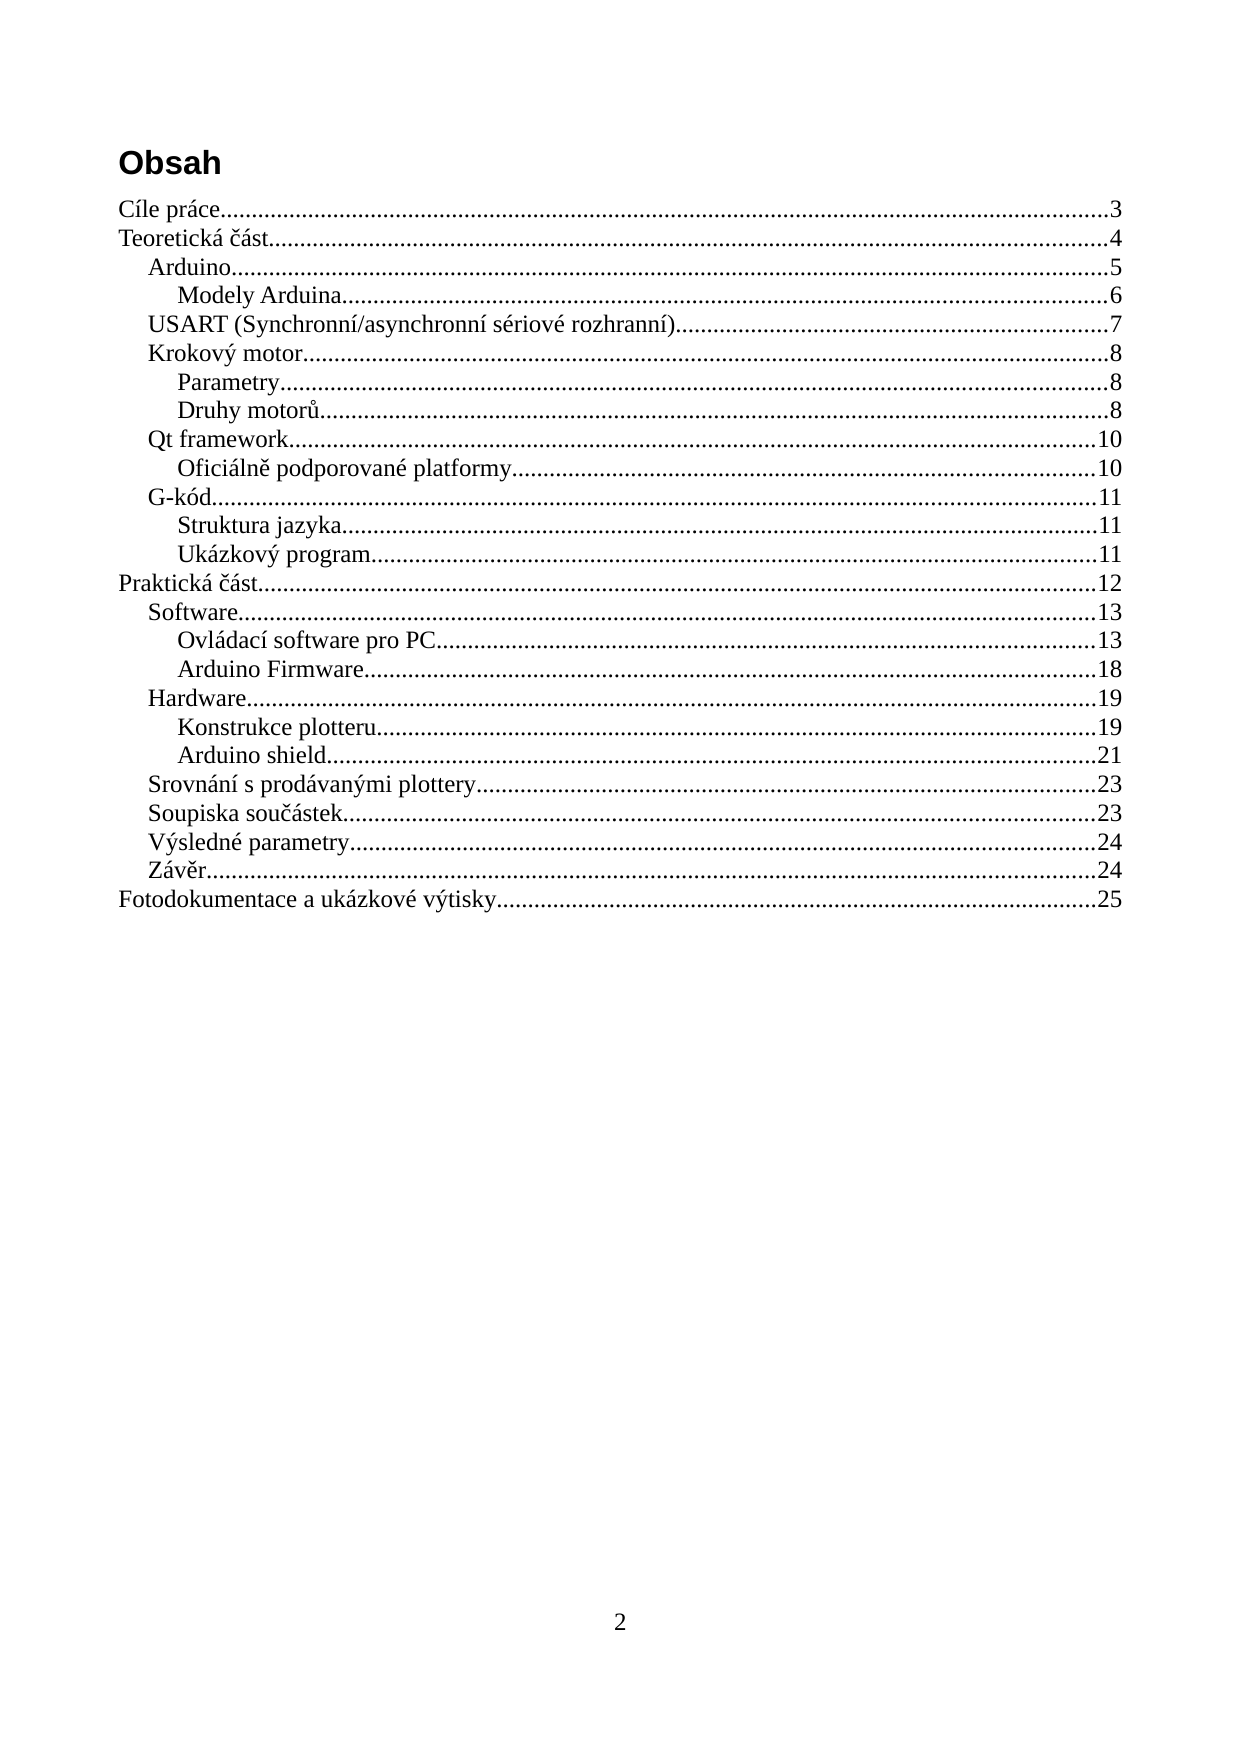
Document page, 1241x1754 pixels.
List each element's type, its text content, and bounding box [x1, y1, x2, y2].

text Teoretická část 4 [118, 223, 1122, 252]
text G-kód 11 [148, 482, 1122, 510]
text Ukázkový program 11 [177, 539, 1122, 568]
text Srovnání s prodávanými plottery 23 [148, 769, 1122, 798]
text Oficiálně podporované platformy 10 [177, 453, 1122, 482]
text Arduino Firmware 18 [177, 654, 1122, 683]
text Arduino 5 [148, 252, 1122, 280]
text Qt framework 10 [148, 424, 1122, 453]
text Výsledné parametry 24 [148, 827, 1122, 855]
text Krokový motor 8 [148, 338, 1122, 367]
text Praktická část 12 [118, 568, 1122, 597]
text Fotodokumentace a ukázkové výtisky 25 [118, 884, 1122, 913]
text Software 13 [148, 597, 1122, 625]
text Parametry 8 [177, 367, 1122, 395]
text Hardware 19 [148, 683, 1122, 712]
text Závěr 24 [148, 855, 1122, 884]
text Konstrukce plotteru 19 [177, 712, 1122, 740]
subtitle Obsah [118, 143, 1122, 182]
text Modely Arduina 6 [177, 280, 1122, 309]
text Ovládací software pro PC 13 [177, 625, 1122, 654]
text Cíle práce 3 [118, 194, 1122, 223]
text USART (Synchronní/asynchronní sériové rozhranní) 7 [148, 309, 1122, 338]
text Struktura jazyka 11 [177, 510, 1122, 539]
text Arduino shield 21 [177, 740, 1122, 769]
text Soupiska součástek 23 [148, 798, 1122, 827]
text Druhy motorů 8 [177, 395, 1122, 424]
